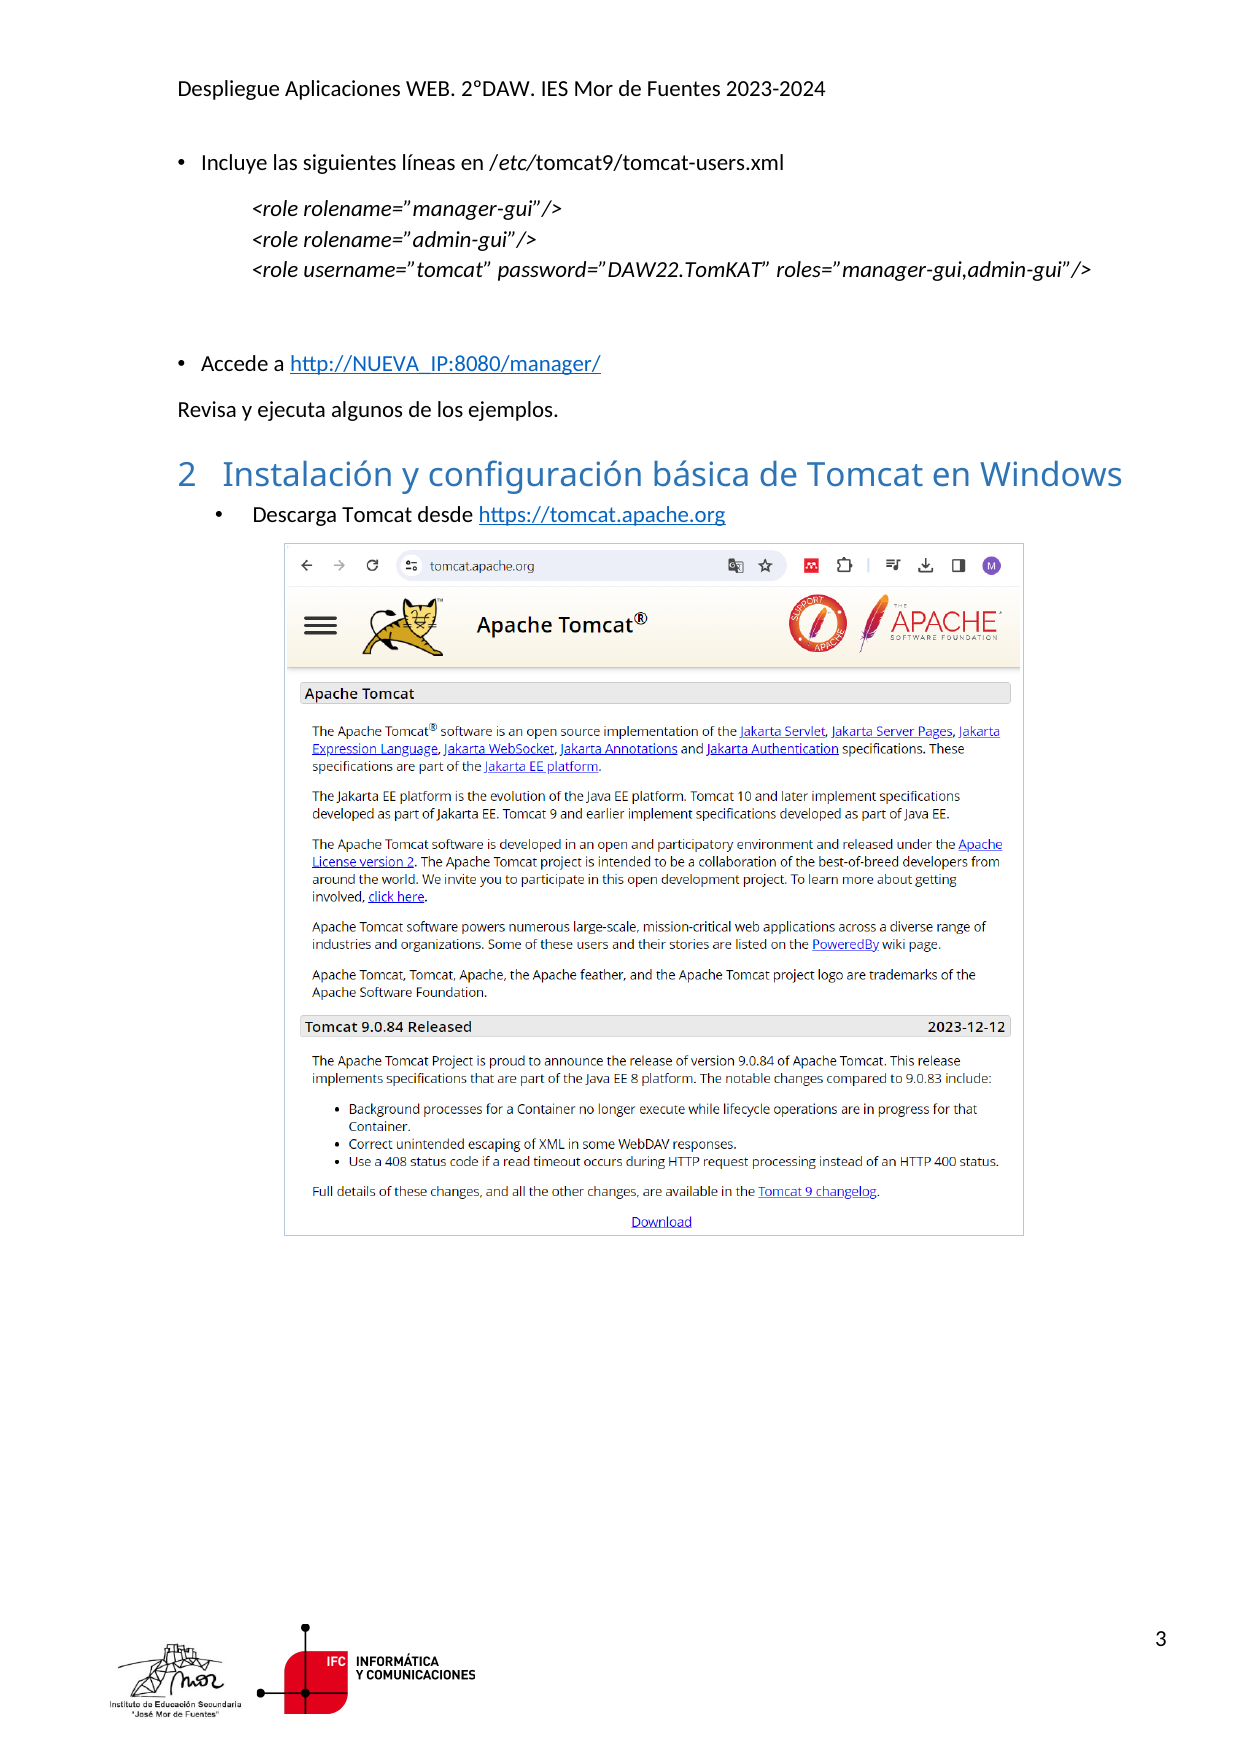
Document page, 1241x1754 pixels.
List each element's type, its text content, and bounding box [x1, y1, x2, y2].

picture [256, 1624, 475, 1714]
subtitle Instalación y configuración básica de Tomcat en Windows [177, 451, 1167, 496]
picture [287, 546, 1020, 1233]
text <role rolename=”manager-gui”/> <role rolename=”admin-gui”/> <role username=”tomcat” password=”DAW22.TomKAT” roles=”manager-gui,admin-gui”/> [177, 194, 1167, 283]
picture [100, 1631, 249, 1736]
list Incluye las siguientes líneas en /etc/tomcat9/tomcat-users.xml [177, 148, 1167, 176]
list Accede a http://NUEVA_IP:8080/manager/ [177, 349, 1167, 377]
list Descarga Tomcat desde https://tomcat.apache.org [215, 500, 1167, 528]
text Revisa y ejecuta algunos de los ejemplos. [177, 396, 1167, 423]
